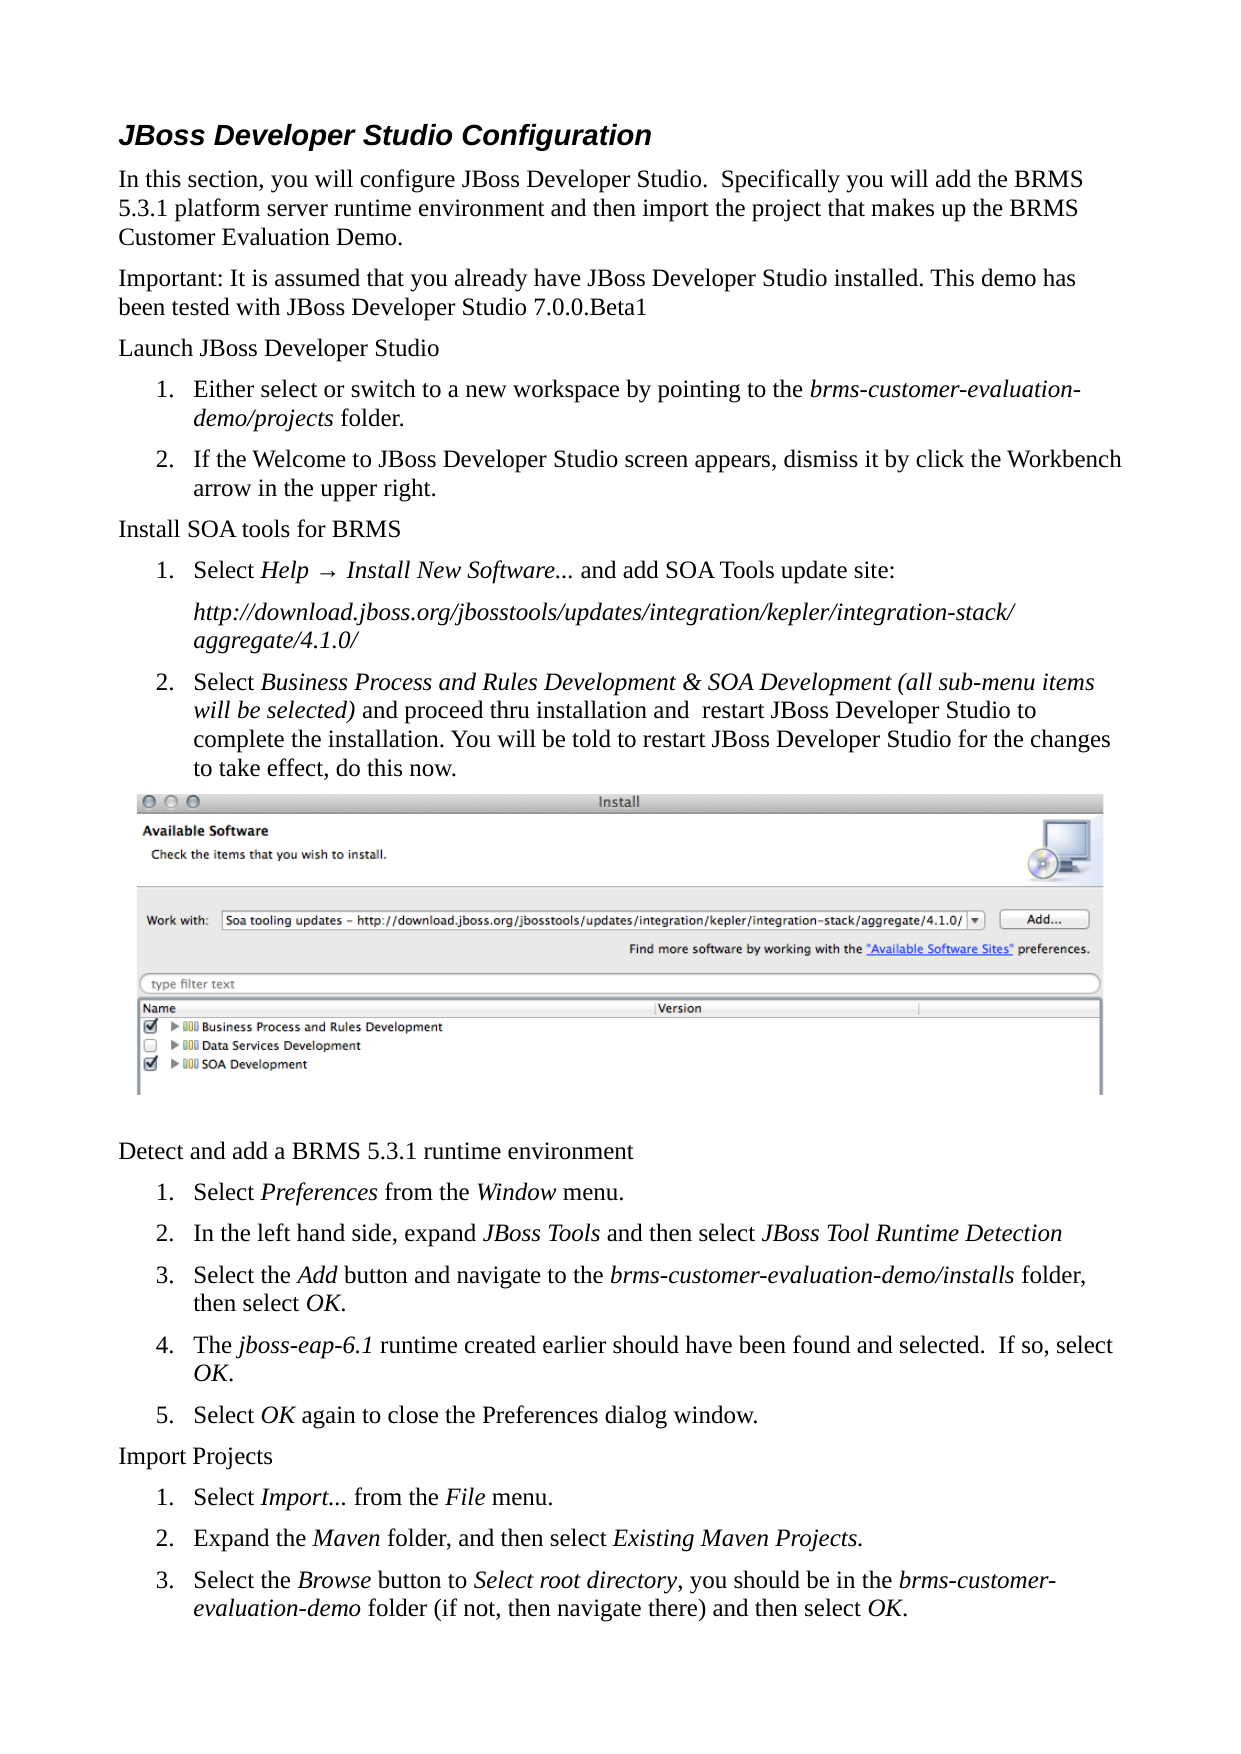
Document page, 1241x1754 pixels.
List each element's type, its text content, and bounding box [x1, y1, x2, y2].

list Select Help → Install New Software... and add SOA Tools update site: [156, 555, 1122, 584]
list Select the Browse button to Select root directory, you should be in the brms-customer-evaluation-demo folder (if not, then navigate there) and then select OK. [156, 1565, 1122, 1622]
text Launch JBoss Developer Studio [118, 333, 1122, 362]
list In the left hand side, expand JBoss Tools and then select JBoss Tool Runtime Detection [156, 1218, 1122, 1247]
list Select Import... from the File menu. [156, 1482, 1122, 1511]
picture [136, 794, 1104, 1095]
subtitle JBoss Developer Studio Configuration [118, 118, 1122, 152]
text Install SOA tools for BRMS [118, 514, 1122, 543]
list Select Preferences from the Window menu. [156, 1177, 1122, 1206]
list Select OK again to close the Preferences dialog window. [156, 1400, 1122, 1428]
list Select Business Process and Rules Development & SOA Development (all sub-menu items will be selected) and proceed thru installation and restart JBoss Developer Studio to complete the installation. You will be told to restart JBoss Developer Studio for the changes to take effect, do this now. [156, 667, 1122, 782]
text Important: It is assumed that you already have JBoss Developer Studio installed. This demo has been tested with JBoss Developer Studio 7.0.0.Beta1 [118, 263, 1122, 320]
list If the Welcome to JBoss Developer Studio screen appears, dismiss it by click the Workbench arrow in the upper right. [156, 444, 1122, 502]
list Expand the Maven folder, and then select Existing Maven Projects. [156, 1523, 1122, 1552]
list Either select or switch to a new workspace by pointing to the brms-customer-evaluation-demo/projects folder. [156, 374, 1122, 432]
text In this section, you will configure JBoss Developer Studio. Specifically you will add the BRMS 5.3.1 platform server runtime environment and then import the project that makes up the BRMS Customer Evaluation Demo. [118, 164, 1122, 250]
list http://download.jboss.org/jbosstools/updates/integration/kepler/integration-stack/aggregate/4.1.0/ [156, 597, 1122, 654]
list Select the Add button and navigate to the brms-customer-evaluation-demo/installs folder, then select OK. [156, 1260, 1122, 1317]
list The jboss-eap-6.1 runtime created earlier should have been found and selected. If so, select OK. [156, 1330, 1122, 1387]
text Detect and add a BRMS 5.3.1 runtime environment [118, 1136, 1122, 1165]
text Import Projects [118, 1441, 1122, 1470]
